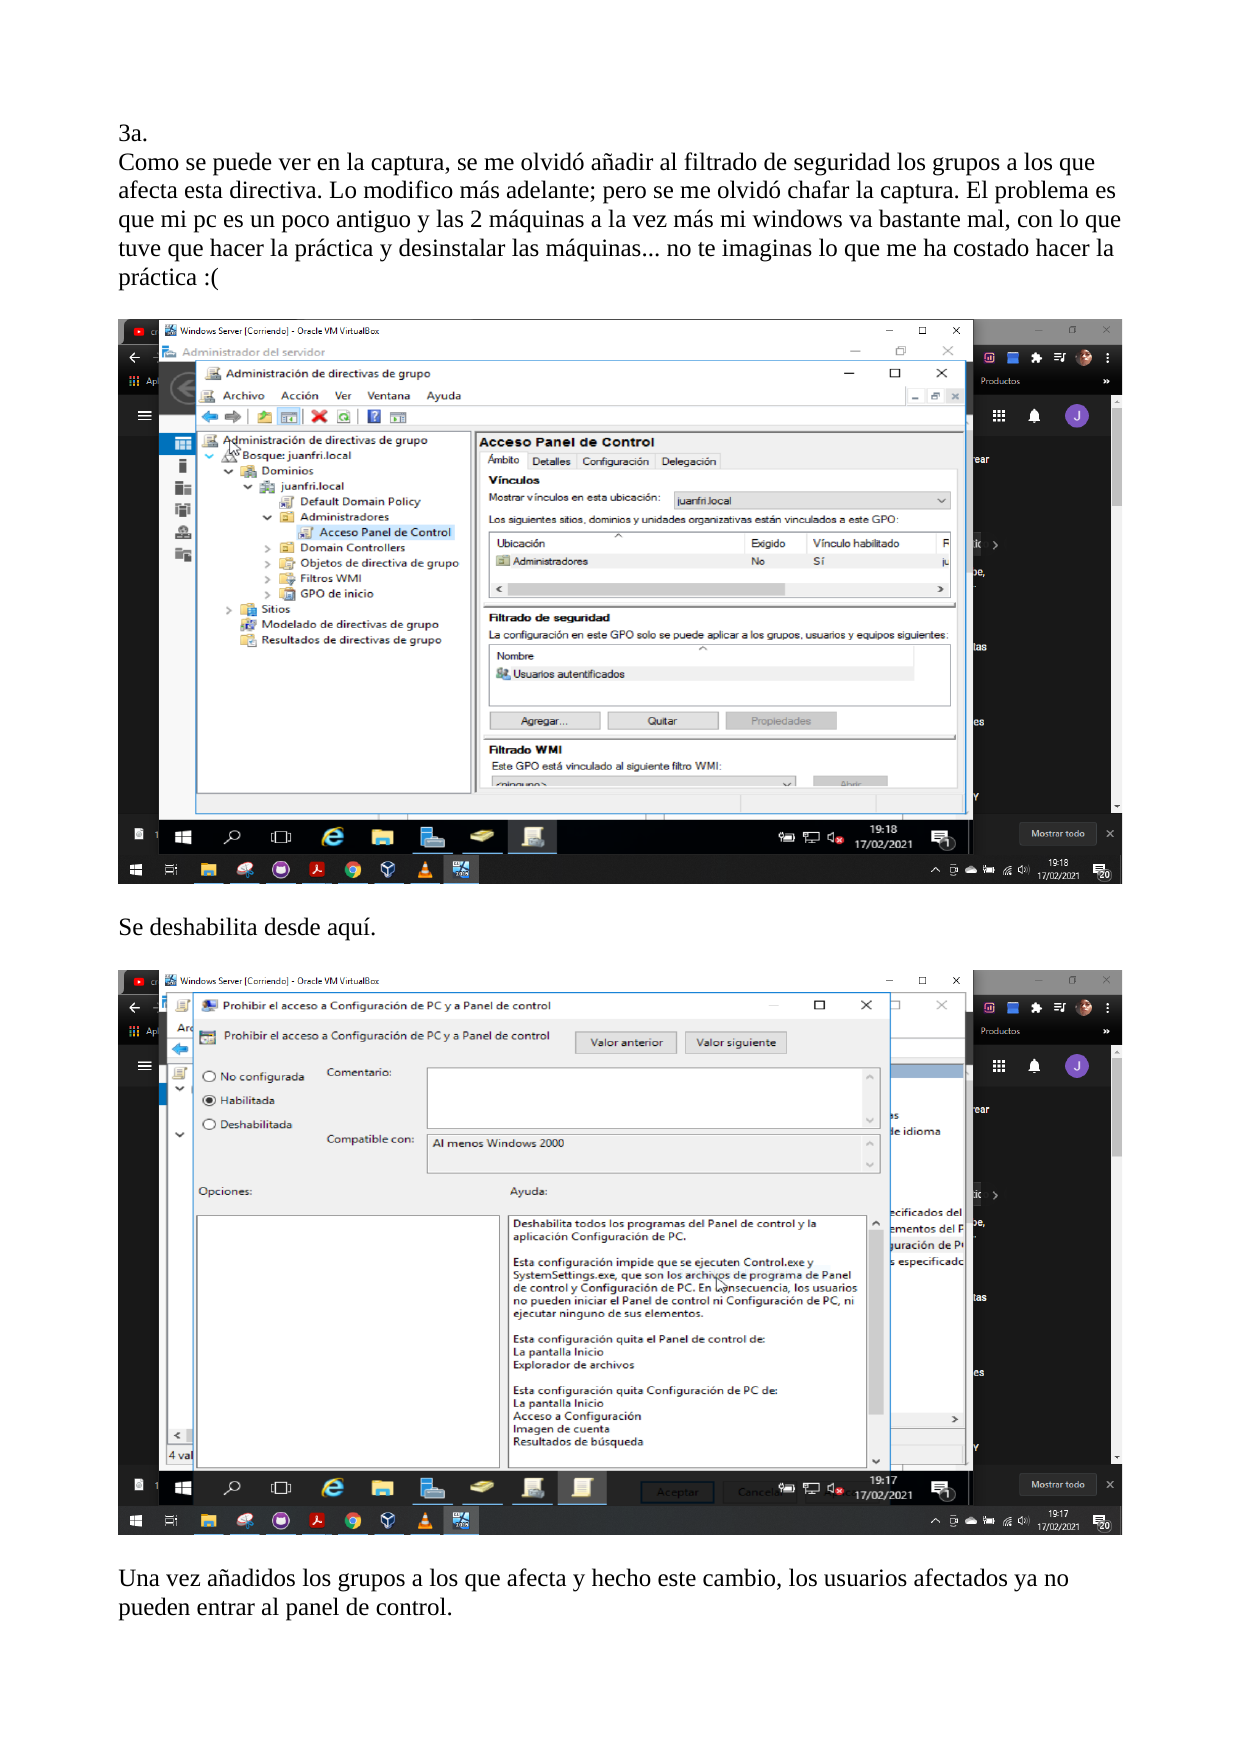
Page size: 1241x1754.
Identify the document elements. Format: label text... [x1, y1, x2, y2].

text Se deshabilita desde aquí. [118, 912, 1122, 941]
picture [118, 319, 1123, 884]
text Como se puede ver en la captura, se me olvidó añadir al filtrado de seguridad los grupos a los que afecta esta directiva. Lo modifico más adelante; pero se me olvidó chafar la captura. El problema es que mi pc es un poco antiguo y las 2 máquinas a la vez más mi windows va bastante mal, con lo que tuve que hacer la práctica y desinstalar las máquinas... no te imaginas lo que me ha costado hacer la práctica :( [118, 147, 1122, 291]
text 3a. [118, 118, 1122, 147]
text Una vez añadidos los grupos a los que afecta y hecho este cambio, los usuarios afectados ya no pueden entrar al panel de control. [118, 1563, 1122, 1621]
picture [118, 970, 1123, 1535]
